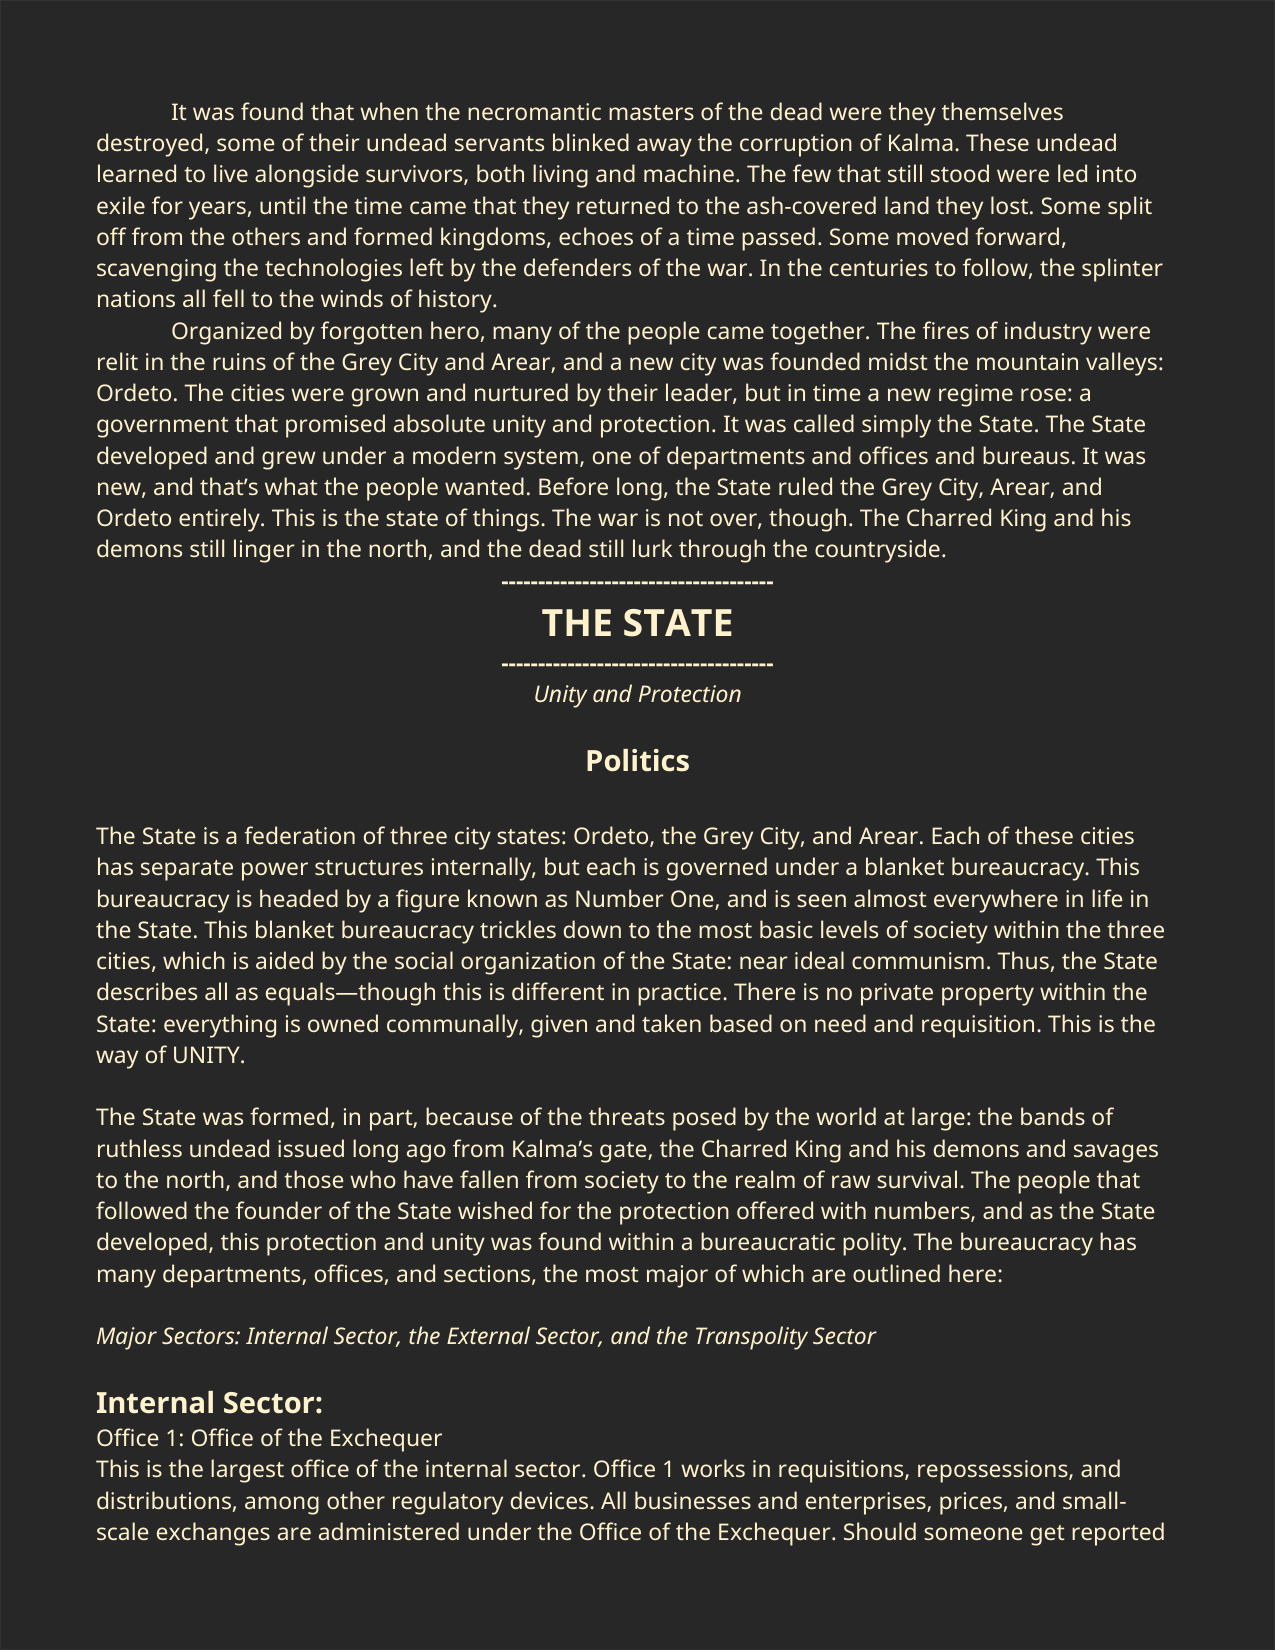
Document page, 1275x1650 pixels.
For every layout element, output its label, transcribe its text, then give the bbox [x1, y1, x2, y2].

text Organized by forgotten hero, many of the people came together. The fires of industry were relit in the ruins of the Grey City and Arear, and a new city was founded midst the mountain valleys: Ordeto. The cities were grown and nurtured by their leader, but in time a new regime rose: a government that promised absolute unity and protection. It was called simply the State. The State developed and grew under a modern system, one of departments and offices and bureaus. It was new, and that’s what the people wanted. Before long, the State ruled the Grey City, Arear, and Ordeto entirely. This is the state of things. The war is not over, though. The Charred King and his demons still linger in the north, and the dead still lurk through the countryside. [96, 314, 1179, 564]
text The State was formed, in part, because of the threats posed by the world at large: the bands of ruthless undead issued long ago from Kalma’s gate, the Charred King and his demons and savages to the north, and those who have fallen from society to the realm of raw survival. The people that followed the founder of the State wished for the protection offered with numbers, and as the State developed, this protection and unity was found within a bureaucratic polity. The bureaucracy has many departments, offices, and sections, the most major of which are outlined here: [96, 1101, 1179, 1289]
text Politics [96, 741, 1179, 780]
text It was found that when the necromantic masters of the dead were they themselves destroyed, some of their undead servants blinked away the corruption of Kalma. These undead learned to live alongside survivors, both living and machine. The few that still stood were led into exile for years, until the time came that they returned to the ash-covered land they lost. Some split off from the others and formed kingdoms, echoes of a time passed. Some moved forward, scavenging the technologies left by the defenders of the war. In the centuries to follow, the splinter nations all fell to the winds of history. [96, 96, 1179, 314]
text Unity and Protection [96, 678, 1179, 709]
text Major Sectors: Internal Sector, the External Sector, and the Transpolity Sector [96, 1320, 1179, 1351]
text Internal Sector: [96, 1382, 1179, 1422]
text The State is a federation of three city states: Ordeto, the Grey City, and Arear. Each of these cities has separate power structures internally, but each is governed under a blanket bureaucracy. This bureaucracy is headed by a figure known as Number One, and is seen almost everywhere in life in the State. This blanket bureaucracy trickles down to the most basic levels of society within the three cities, which is aided by the social organization of the State: near ideal communism. Thus, the State describes all as equals—though this is different in practice. There is no private property within the State: everything is owned communally, given and taken based on need and requisition. This is the way of UNITY. [96, 820, 1179, 1070]
text This is the largest office of the internal sector. Office 1 works in requisitions, repossessions, and distributions, among other regulatory devices. All businesses and enterprises, prices, and small-scale exchanges are administered under the Office of the Exchequer. Should someone get reported [96, 1453, 1179, 1547]
text ------------------------------------- [96, 647, 1179, 678]
text THE STATE [96, 596, 1179, 647]
text Office 1: Office of the Exchequer [96, 1422, 1179, 1453]
text ------------------------------------- [96, 564, 1179, 596]
